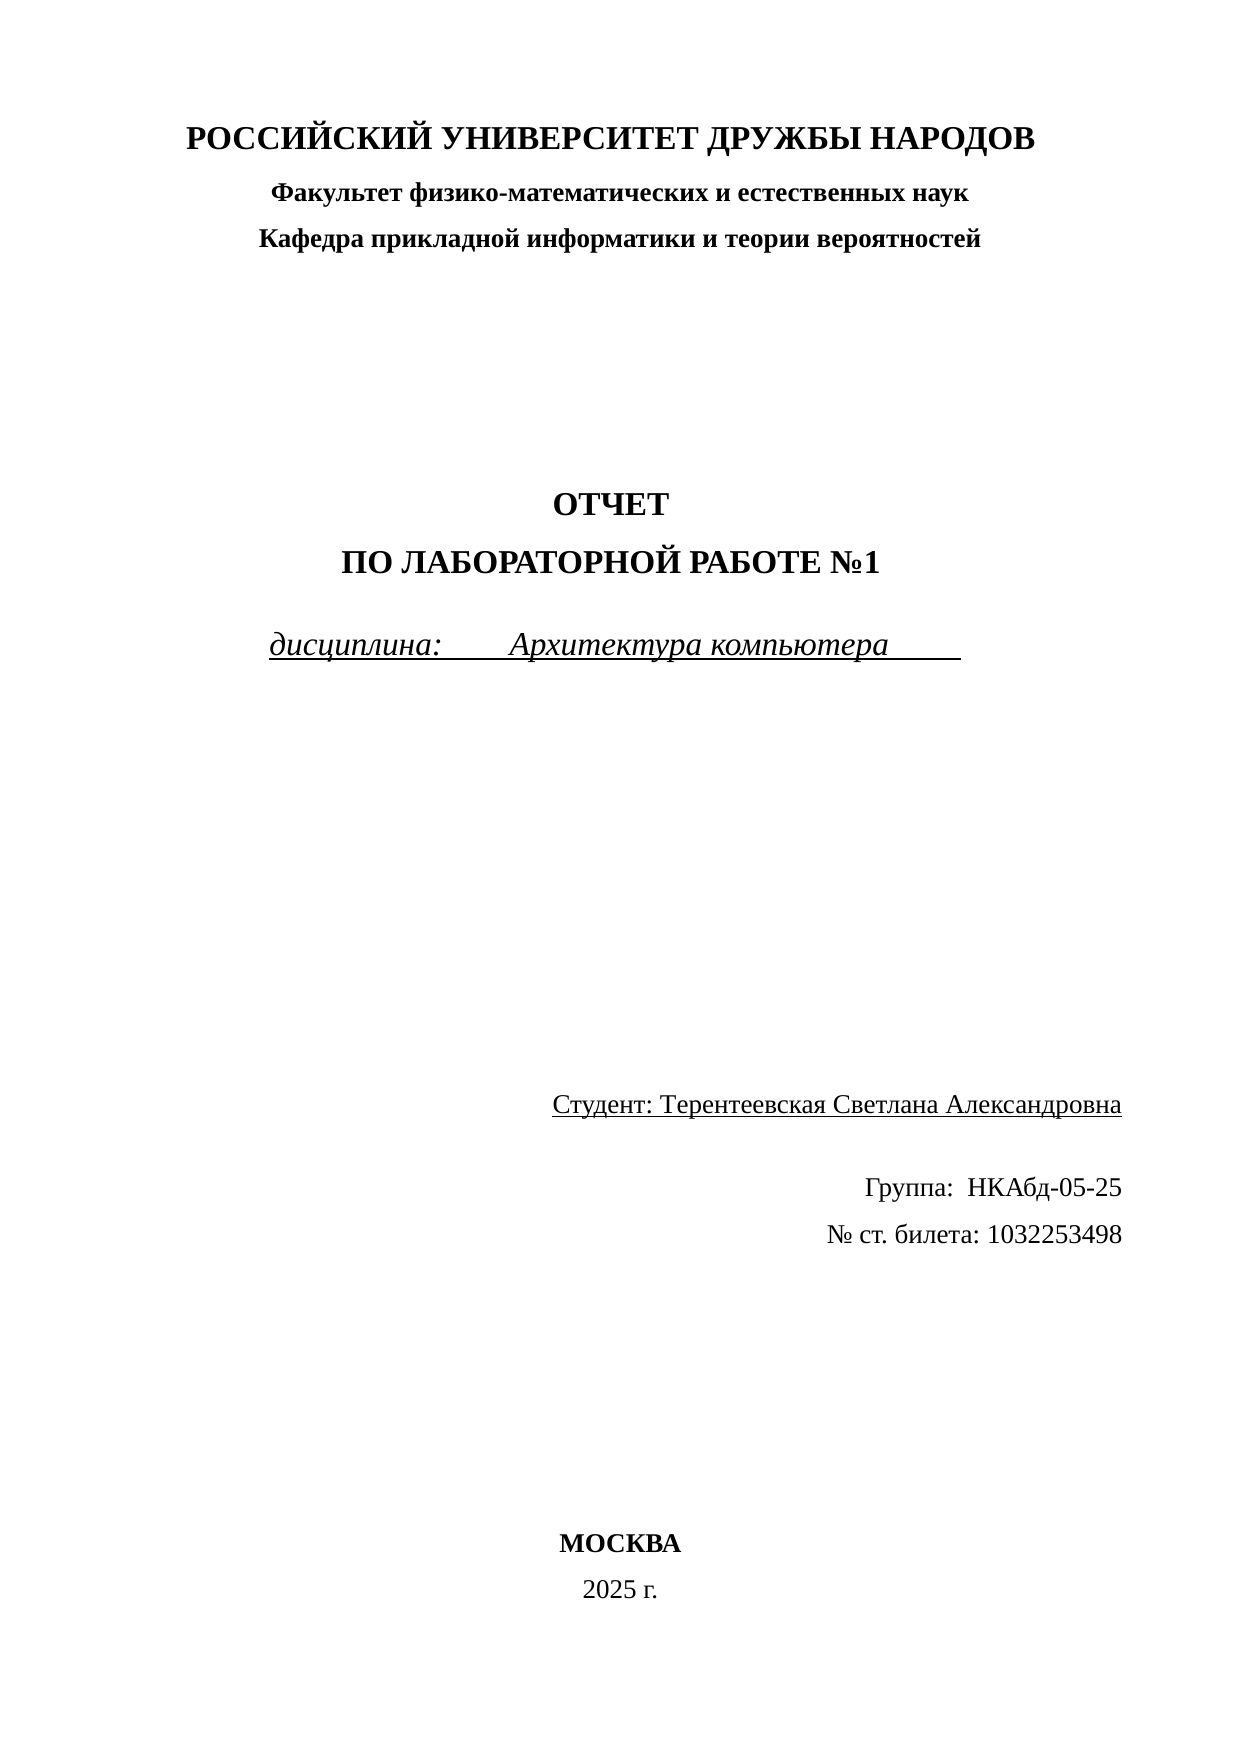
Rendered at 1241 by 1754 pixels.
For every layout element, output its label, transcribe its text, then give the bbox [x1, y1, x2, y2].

text № ст. билета: 1032253498 [118, 1218, 1122, 1249]
text по лабораторной работе №1 [99, 542, 1122, 580]
text дисциплина: Архитектура компьютера [99, 624, 1122, 663]
text Студент: Терентеевская Светлана Александровна [118, 1088, 1122, 1119]
text Кафедра прикладной информатики и теории вероятностей [118, 222, 1122, 253]
text ОТЧЕТ [99, 484, 1122, 523]
text Группа: НКАбд-05-25 [118, 1171, 1122, 1202]
text РОССИЙСКИЙ УНИВЕРСИТЕТ ДРУЖБЫ НАРОДОВ [99, 118, 1122, 156]
text МОСКВА [118, 1527, 1122, 1558]
text 2025 г. [118, 1573, 1122, 1604]
text Факультет физико-математических и естественных наук [118, 176, 1122, 207]
